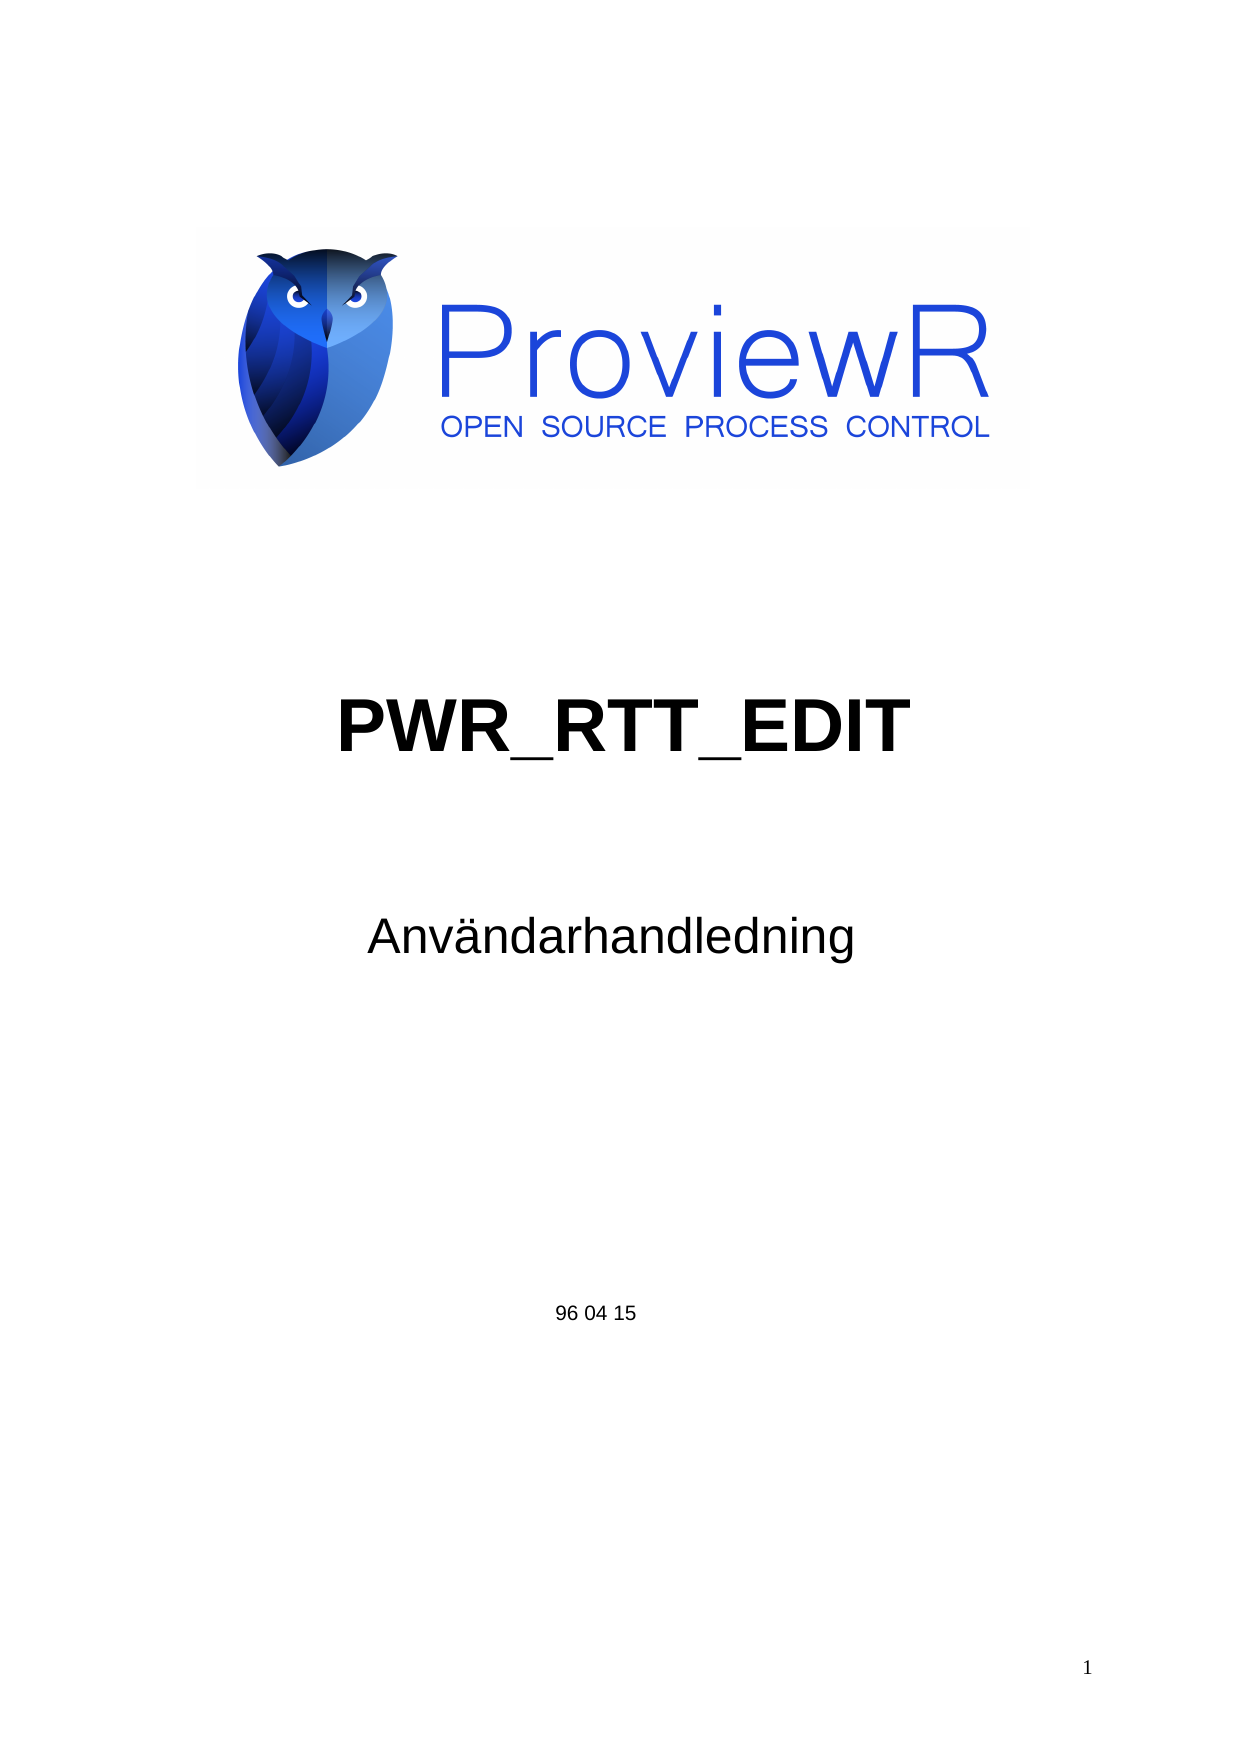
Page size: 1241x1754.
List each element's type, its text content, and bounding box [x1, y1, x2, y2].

text Användarhandledning [148, 907, 1093, 964]
text PWR_RTT_EDIT [148, 681, 1093, 768]
text 96 04 15 [148, 1301, 1093, 1325]
picture [195, 227, 1031, 489]
